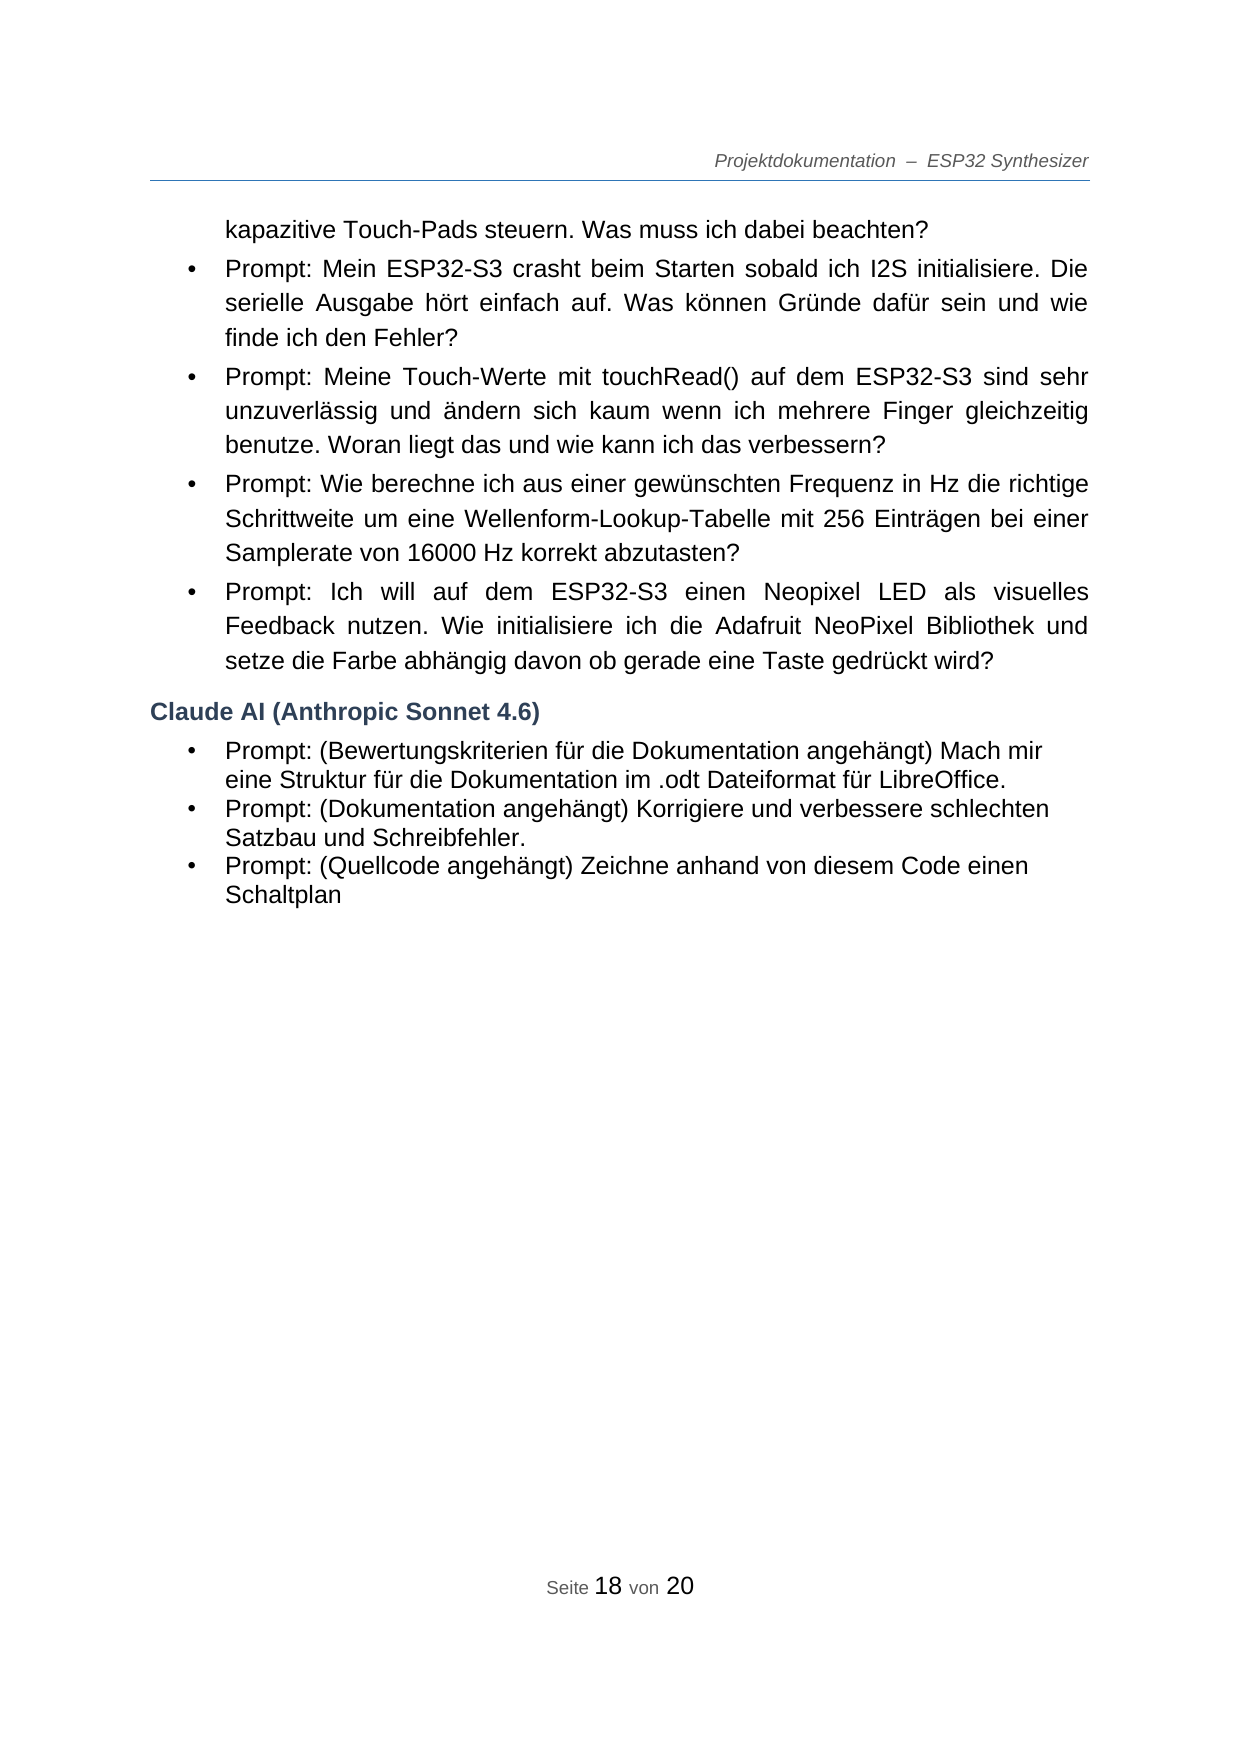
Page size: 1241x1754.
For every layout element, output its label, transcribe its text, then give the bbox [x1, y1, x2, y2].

subtitle Claude AI (Anthropic Sonnet 4.6) [150, 697, 1090, 726]
list Prompt: Wie berechne ich aus einer gewünschten Frequenz in Hz die richtige Schrittweite um eine Wellenform-Lookup-Tabelle mit 256 Einträgen bei einer Samplerate von 16000 Hz korrekt abzutasten? [187, 469, 1090, 567]
list Prompt: (Dokumentation angehängt) Korrigiere und verbessere schlechten Satzbau und Schreibfehler. [187, 794, 1090, 851]
list Prompt: (Bewertungskriterien für die Dokumentation angehängt) Mach mir eine Struktur für die Dokumentation im .odt Dateiformat für LibreOffice. [187, 736, 1090, 794]
list kapazitive Touch-Pads steuern. Was muss ich dabei beachten? [187, 215, 1090, 244]
list Prompt: Ich will auf dem ESP32-S3 einen Neopixel LED als visuelles Feedback nutzen. Wie initialisiere ich die Adafruit NeoPixel Bibliothek und setze die Farbe abhängig davon ob gerade eine Taste gedrückt wird? [187, 577, 1090, 674]
list Prompt: (Quellcode angehängt) Zeichne anhand von diesem Code einen Schaltplan [187, 851, 1090, 909]
list Prompt: Meine Touch-Werte mit touchRead() auf dem ESP32-S3 sind sehr unzuverlässig und ändern sich kaum wenn ich mehrere Finger gleichzeitig benutze. Woran liegt das und wie kann ich das verbessern? [187, 361, 1090, 459]
list Prompt: Mein ESP32-S3 crasht beim Starten sobald ich I2S initialisiere. Die serielle Ausgabe hört einfach auf. Was können Gründe dafür sein und wie finde ich den Fehler? [187, 254, 1090, 352]
